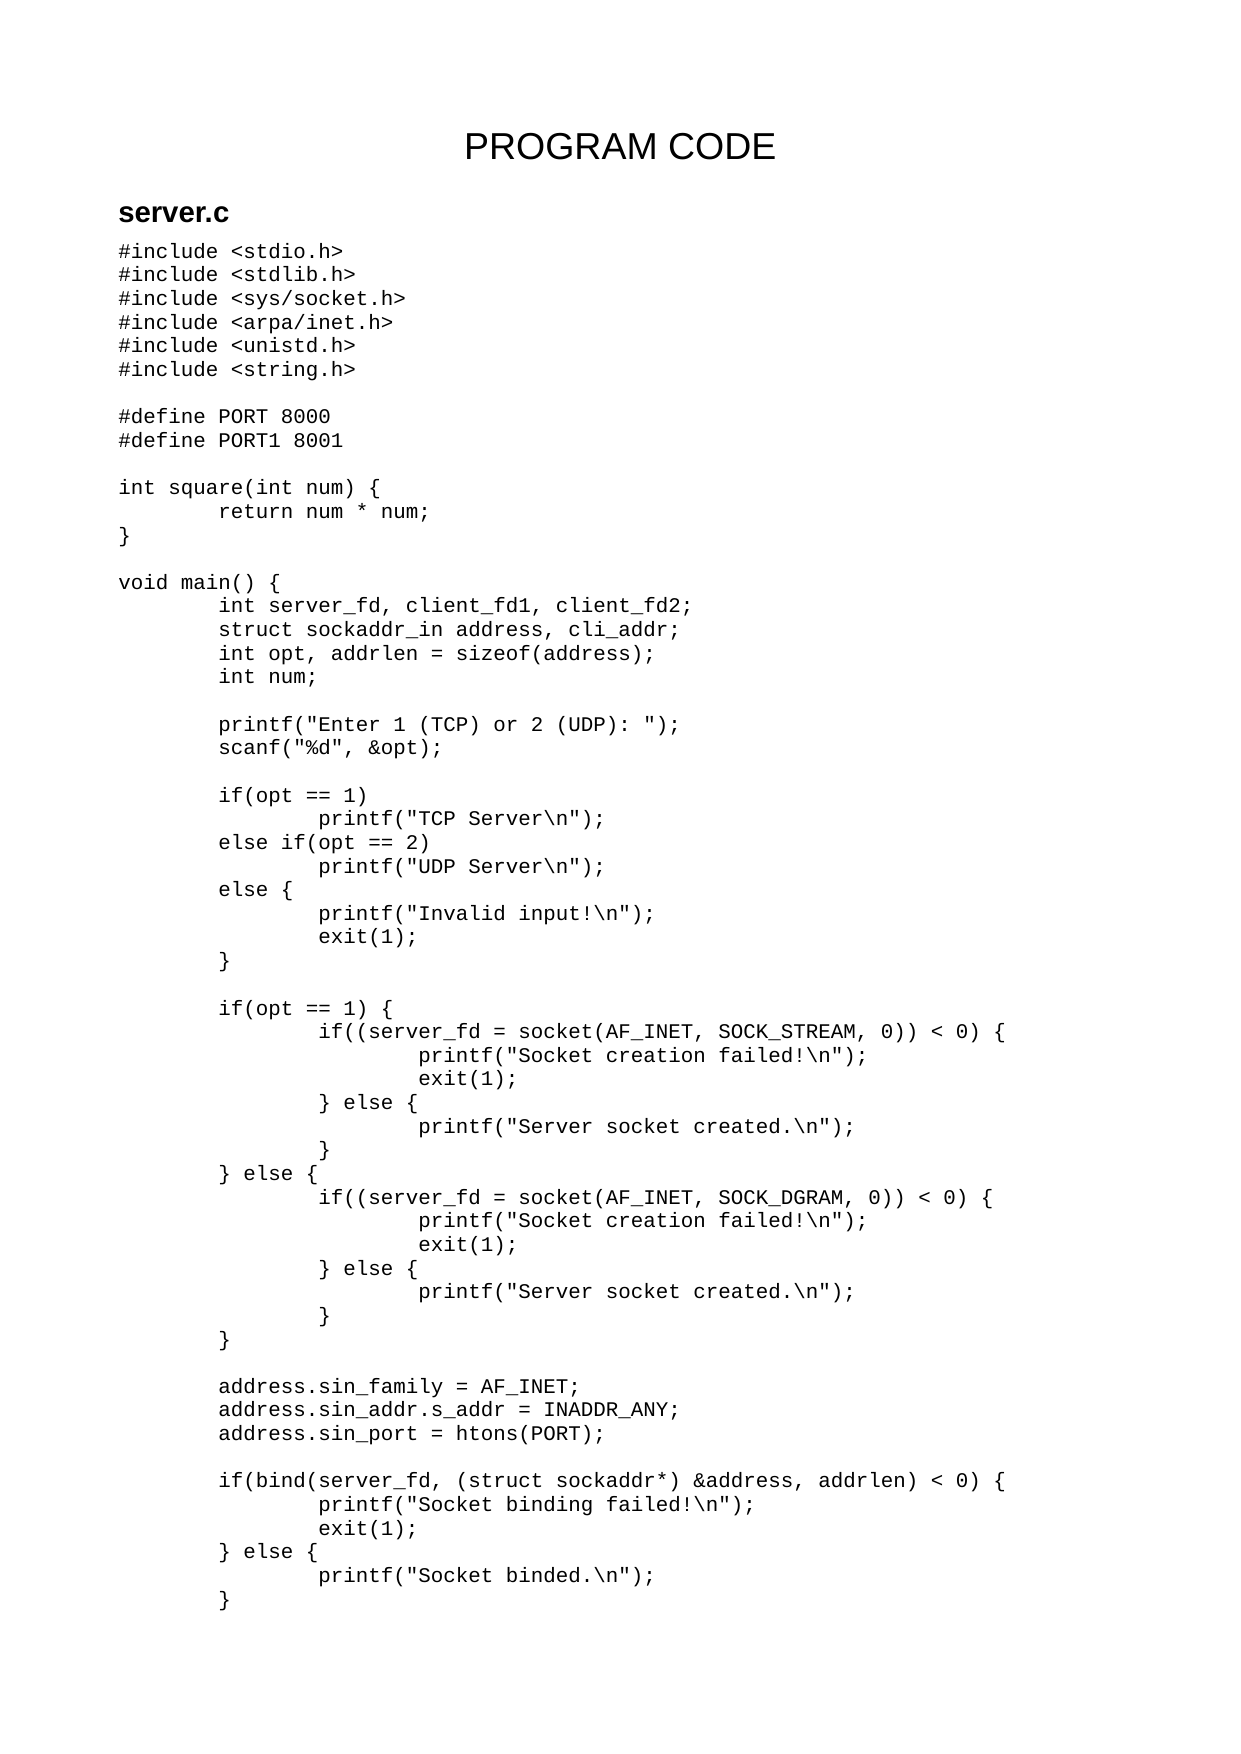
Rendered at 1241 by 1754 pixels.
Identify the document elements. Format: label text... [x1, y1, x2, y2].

text printf("Invalid input!\n"); [118, 903, 1122, 927]
subtitle PROGRAM CODE [118, 124, 1122, 167]
text printf("Socket binding failed!\n"); [118, 1494, 1122, 1518]
text exit(1); [118, 1518, 1122, 1541]
text exit(1); [118, 1234, 1122, 1258]
text #include <arpa/inet.h> [118, 312, 1122, 335]
text else { [118, 879, 1122, 903]
text printf("Socket creation failed!\n"); [118, 1210, 1122, 1234]
text if((server_fd = socket(AF_INET, SOCK_DGRAM, 0)) < 0) { [118, 1187, 1122, 1210]
text #include <string.h> [118, 359, 1122, 383]
text printf("Enter 1 (TCP) or 2 (UDP): "); [118, 714, 1122, 737]
text #include <stdlib.h> [118, 264, 1122, 288]
text #define PORT 8000 [118, 406, 1122, 430]
text printf("UDP Server\n"); [118, 856, 1122, 879]
text } [118, 524, 1122, 548]
text void main() { [118, 572, 1122, 596]
text } else { [118, 1163, 1122, 1187]
text } [118, 1328, 1122, 1352]
text address.sin_port = htons(PORT); [118, 1423, 1122, 1447]
text } else { [118, 1092, 1122, 1116]
text scanf("%d", &opt); [118, 737, 1122, 761]
text #include <stdio.h> [118, 241, 1122, 264]
text } else { [118, 1258, 1122, 1281]
text printf("Socket creation failed!\n"); [118, 1045, 1122, 1068]
text address.sin_family = AF_INET; [118, 1376, 1122, 1399]
text } [118, 1305, 1122, 1328]
text int opt, addrlen = sizeof(address); [118, 643, 1122, 666]
text printf("Server socket created.\n"); [118, 1116, 1122, 1139]
text return num * num; [118, 501, 1122, 524]
text } [118, 1589, 1122, 1612]
text exit(1); [118, 1068, 1122, 1092]
text address.sin_addr.s_addr = INADDR_ANY; [118, 1399, 1122, 1423]
text int server_fd, client_fd1, client_fd2; [118, 596, 1122, 619]
text printf("TCP Server\n"); [118, 808, 1122, 832]
text printf("Socket binded.\n"); [118, 1565, 1122, 1589]
text exit(1); [118, 927, 1122, 950]
text int num; [118, 666, 1122, 690]
text if(opt == 1) [118, 785, 1122, 808]
text #include <sys/socket.h> [118, 288, 1122, 312]
text struct sockaddr_in address, cli_addr; [118, 619, 1122, 643]
text } else { [118, 1541, 1122, 1565]
text if(bind(server_fd, (struct sockaddr*) &address, addrlen) < 0) { [118, 1470, 1122, 1494]
text } [118, 1139, 1122, 1163]
text if(opt == 1) { [118, 997, 1122, 1021]
text if((server_fd = socket(AF_INET, SOCK_STREAM, 0)) < 0) { [118, 1021, 1122, 1045]
text printf("Server socket created.\n"); [118, 1281, 1122, 1305]
text int square(int num) { [118, 477, 1122, 501]
text #define PORT1 8001 [118, 430, 1122, 454]
text #include <unistd.h> [118, 335, 1122, 359]
text } [118, 950, 1122, 974]
subtitle server.c [118, 194, 1122, 228]
text else if(opt == 2) [118, 832, 1122, 856]
